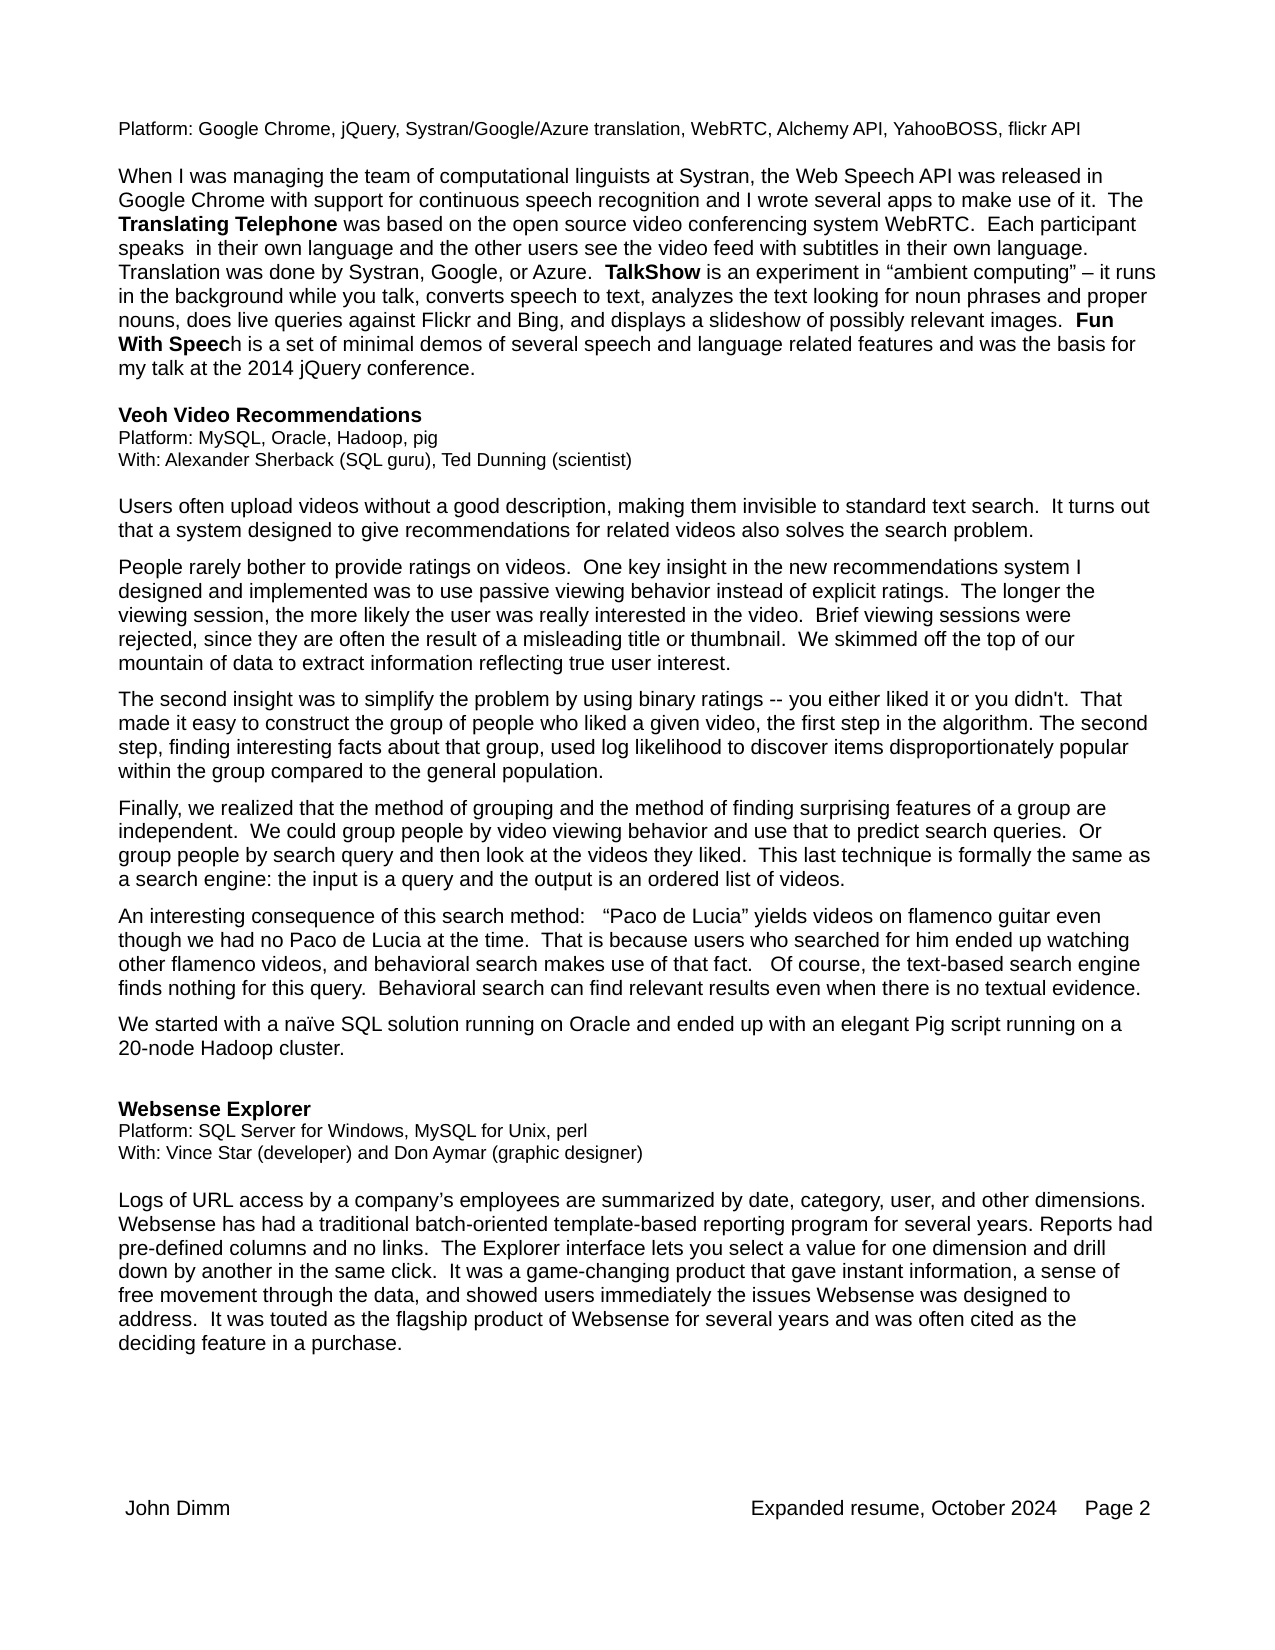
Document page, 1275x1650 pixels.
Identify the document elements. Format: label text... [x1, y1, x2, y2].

text Users often upload videos without a good description, making them invisible to standard text search. It turns out that a system designed to give recommendations for related videos also solves the search problem. [118, 494, 1157, 542]
text People rarely bother to provide ratings on videos. One key insight in the new recommendations system I designed and implemented was to use passive viewing behavior instead of explicit ratings. The longer the viewing session, the more likely the user was really interested in the video. Brief viewing sessions were rejected, since they are often the result of a misleading title or thumbnail. We skimmed off the top of our mountain of data to extract information reflecting true user interest. [118, 555, 1157, 674]
text We started with a naïve SQL solution running on Oracle and ended up with an elegant Pig script running on a 20-node Hadoop cluster. [118, 1012, 1157, 1060]
text With: Alexander Sherback (SQL guru), Ted Dunning (scientist) [118, 449, 1157, 470]
text With: Vince Star (developer) and Don Aymar (graphic designer) [118, 1142, 1157, 1163]
text When I was managing the team of computational linguists at Systran, the Web Speech API was released in Google Chrome with support for continuous speech recognition and I wrote several apps to make use of it. The Translating Telephone was based on the open source video conferencing system WebRTC. Each participant speaks in their own language and the other users see the video feed with subtitles in their own language. Translation was done by Systran, Google, or Azure. TalkShow is an experiment in “ambient computing” – it runs in the background while you talk, converts speech to text, analyzes the text looking for noun phrases and proper nouns, does live queries against Flickr and Bing, and displays a slideshow of possibly relevant images. Fun With Speech is a set of minimal demos of several speech and language related features and was the basis for my talk at the 2014 jQuery conference. [118, 164, 1157, 379]
text Platform: SQL Server for Windows, MySQL for Unix, perl [118, 1120, 1157, 1142]
text Platform: MySQL, Oracle, Hadoop, pig [118, 427, 1157, 449]
text An interesting consequence of this search method: “Paco de Lucia” yields videos on flamenco guitar even though we had no Paco de Lucia at the time. That is because users who searched for him ended up watching other flamenco videos, and behavioral search makes use of that fact. Of course, the text-based search engine finds nothing for this query. Behavioral search can find relevant results even when there is no textual evidence. [118, 904, 1157, 999]
text Logs of URL access by a company’s employees are summarized by date, category, user, and other dimensions. [118, 1187, 1157, 1211]
text Veoh Video Recommendations [118, 403, 1157, 427]
text Websense has had a traditional batch-oriented template-based reporting program for several years. Reports had pre-defined columns and no links. The Explorer interface lets you select a value for one dimension and drill down by another in the same click. It was a game-changing product that gave instant information, a sense of free movement through the data, and showed users immediately the issues Websense was designed to address. It was touted as the flagship product of Websense for several years and was often cited as the deciding feature in a purchase. [118, 1211, 1157, 1355]
text The second insight was to simplify the problem by using binary ratings -- you either liked it or you didn't. That made it easy to construct the group of people who liked a given video, the first step in the algorithm. The second step, finding interesting facts about that group, used log likelihood to discover items disproportionately popular within the group compared to the general population. [118, 687, 1157, 783]
text Websense Explorer [118, 1096, 1157, 1120]
text Finally, we realized that the method of grouping and the method of finding surprising features of a group are independent. We could group people by video viewing behavior and use that to predict search queries. Or group people by search query and then look at the videos they liked. This last technique is formally the same as a search engine: the input is a query and the output is an ordered list of videos. [118, 795, 1157, 891]
text Platform: Google Chrome, jQuery, Systran/Google/Azure translation, WebRTC, Alchemy API, YahooBOSS, flickr API [118, 118, 1157, 140]
